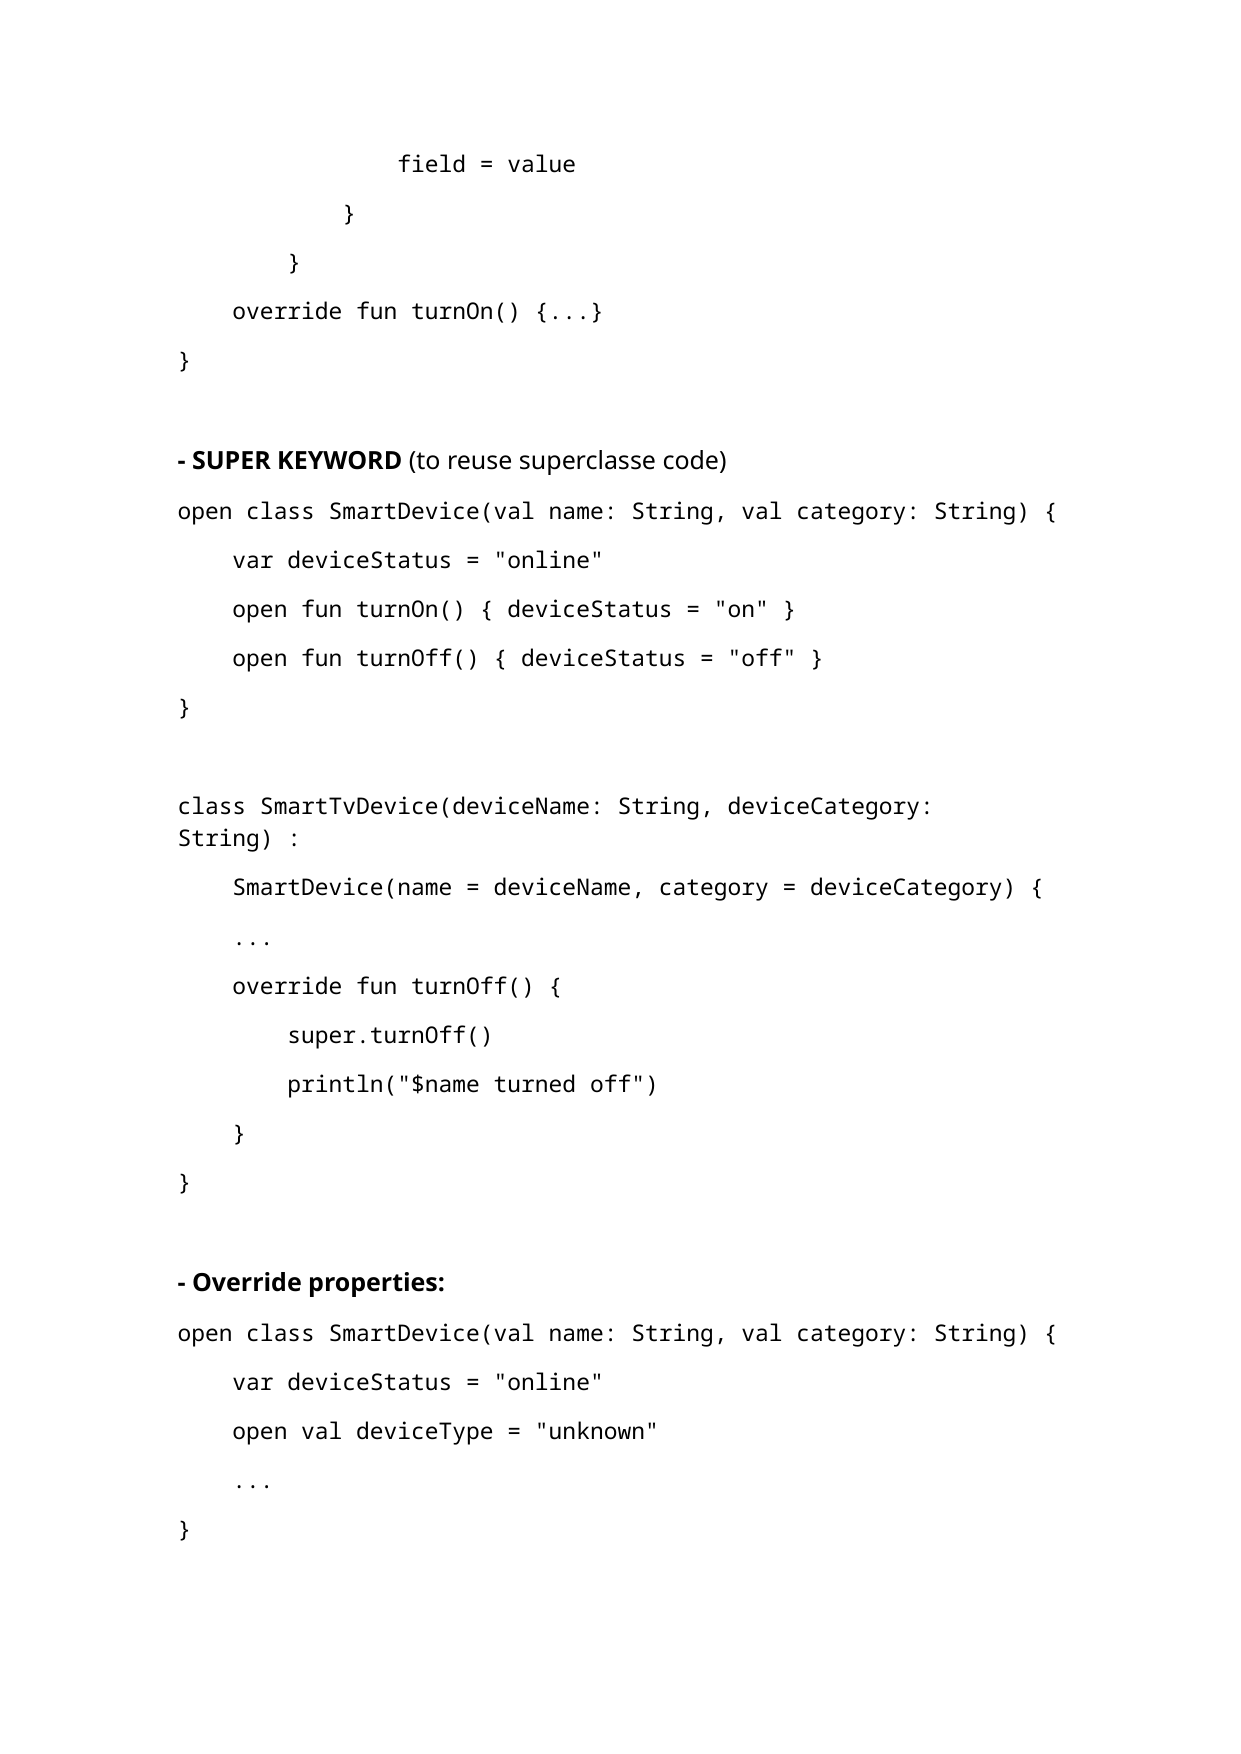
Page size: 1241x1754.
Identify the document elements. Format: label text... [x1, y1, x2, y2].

text } [177, 1117, 1063, 1148]
text open fun turnOn() { deviceStatus = "on" } [177, 593, 1063, 624]
text var deviceStatus = "online" [177, 544, 1063, 575]
text } [177, 1513, 1063, 1545]
text - SUPER KEYWORD (to reuse superclasse code) [177, 443, 1063, 477]
text open val deviceType = "unknown" [177, 1415, 1063, 1446]
text override fun turnOff() { [177, 970, 1063, 1001]
text override fun turnOn() {...} [177, 295, 1063, 326]
text } [177, 1166, 1063, 1198]
text open fun turnOff() { deviceStatus = "off" } [177, 642, 1063, 673]
text open class SmartDevice(val name: String, val category: String) { [177, 495, 1063, 526]
text open class SmartDevice(val name: String, val category: String) { [177, 1317, 1063, 1348]
text field = value [177, 148, 1063, 179]
text } [177, 197, 1063, 228]
text ... [177, 921, 1063, 952]
text println("$name turned off") [177, 1068, 1063, 1099]
text SmartDevice(name = deviceName, category = deviceCategory) { [177, 871, 1063, 903]
text - Override properties: [177, 1265, 1063, 1299]
text } [177, 246, 1063, 277]
text class SmartTvDevice(deviceName: String, deviceCategory: String) : [177, 790, 1063, 853]
text var deviceStatus = "online" [177, 1366, 1063, 1397]
text } [177, 691, 1063, 723]
text } [177, 344, 1063, 376]
text super.turnOff() [177, 1019, 1063, 1050]
text ... [177, 1464, 1063, 1496]
